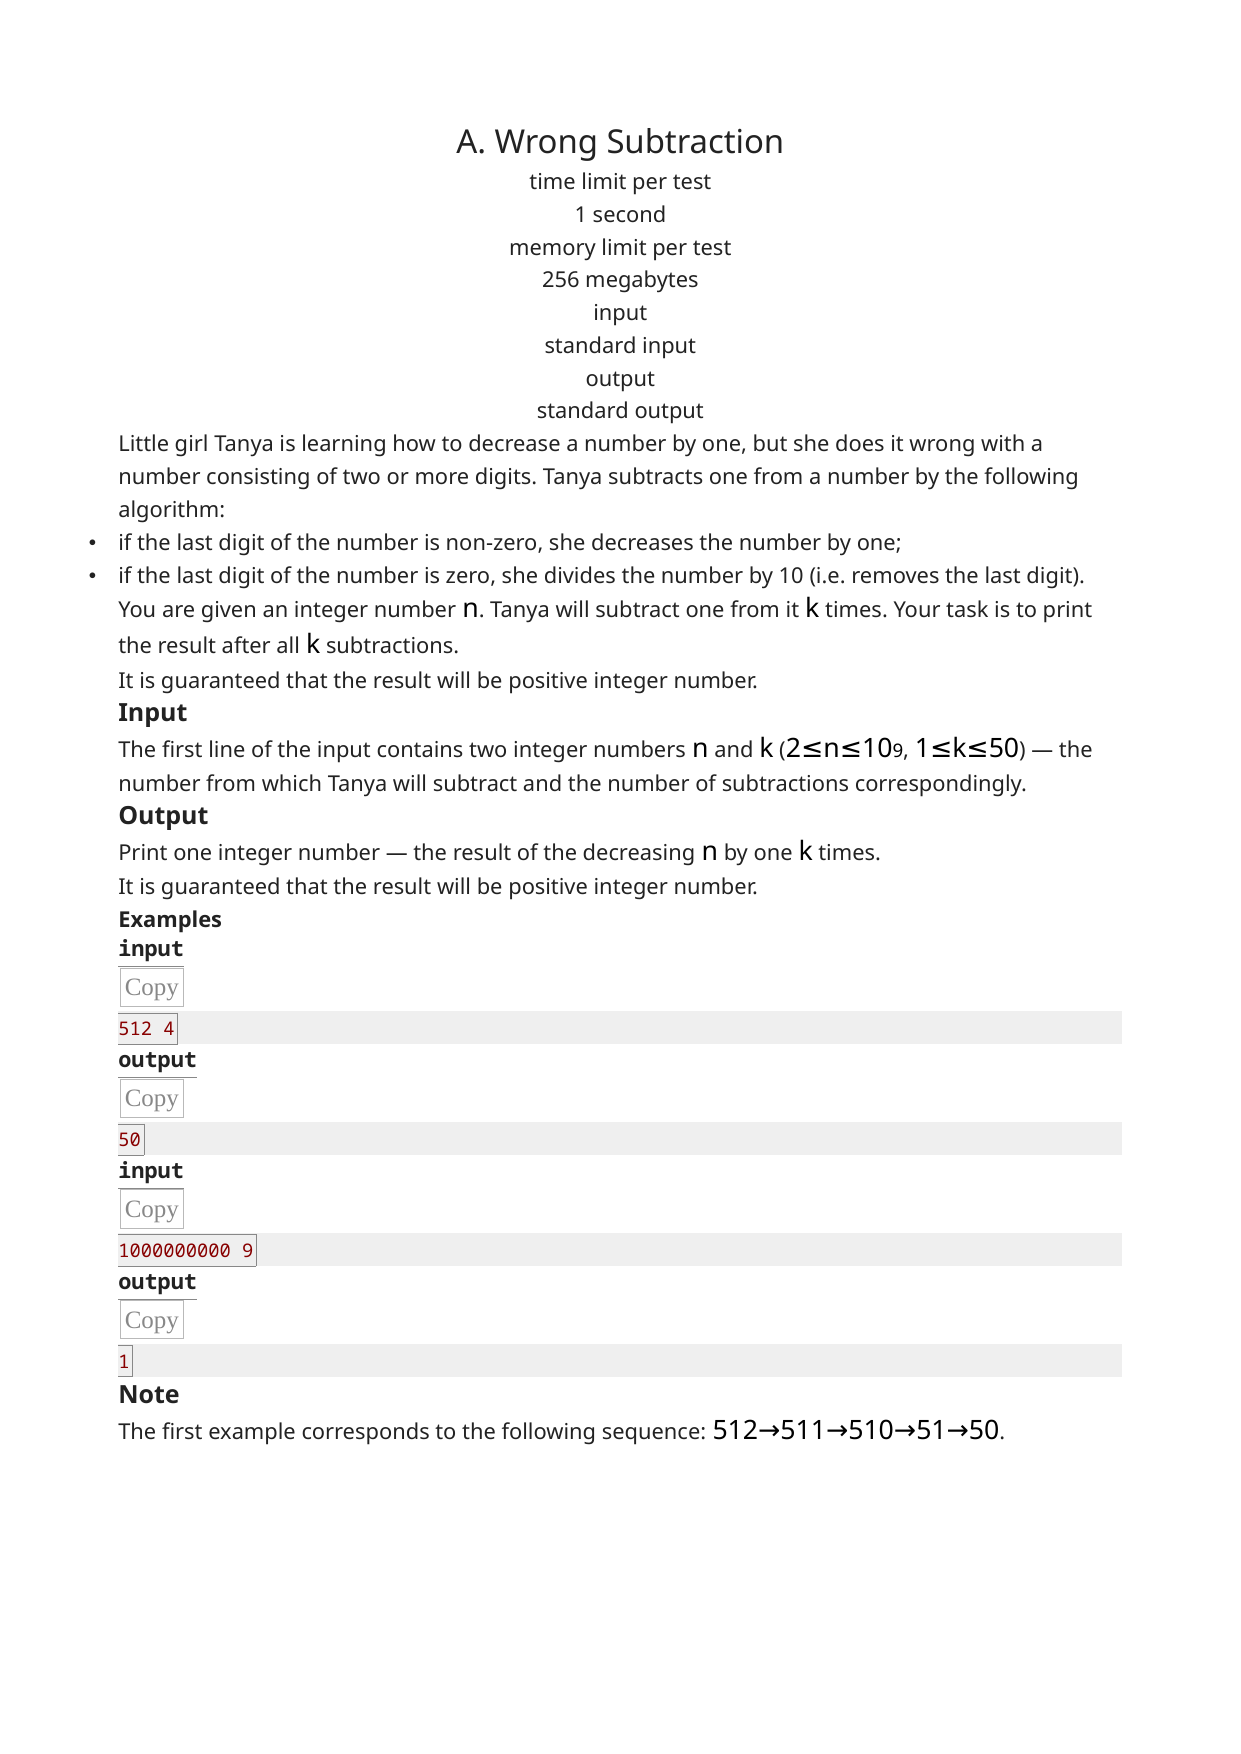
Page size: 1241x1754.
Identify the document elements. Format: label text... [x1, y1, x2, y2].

text Note [118, 1377, 1122, 1411]
list if the last digit of the number is zero, she divides the number by 10 (i.e. removes the last digit). [118, 557, 1122, 589]
text 1 [118, 1344, 1122, 1377]
text output [118, 1266, 1122, 1299]
text input [118, 933, 1122, 966]
text output [118, 1044, 1122, 1077]
text [184, 968, 1121, 1006]
text The first line of the input contains two integer numbers n and k (2≤n≤109, 1≤k≤50) — the number from which Tanya will subtract and the number of subtractions correspondingly. [118, 728, 1122, 797]
text 1000000000 9 [118, 1233, 1122, 1266]
text Print one integer number — the result of the decreasing n by one k times. [118, 832, 1122, 868]
text The first example corresponds to the following sequence: 512→511→510→51→50. [118, 1411, 1122, 1447]
text A. Wrong Subtraction [118, 118, 1122, 163]
text [184, 1078, 1121, 1117]
text 256 megabytes [118, 261, 1122, 294]
text output [118, 360, 1122, 392]
text [184, 1189, 1121, 1228]
text [184, 1300, 1121, 1338]
text time limit per test [118, 163, 1122, 196]
text Examples [118, 901, 1122, 933]
text It is guaranteed that the result will be positive integer number. [118, 868, 1122, 901]
text Little girl Tanya is learning how to decrease a number by one, but she does it wrong with a number consisting of two or more digits. Tanya subtracts one from a number by the following algorithm: [118, 425, 1122, 524]
text Copy [121, 1080, 183, 1117]
text input [118, 294, 1122, 327]
text standard output [118, 392, 1122, 425]
text You are given an integer number n. Tanya will subtract one from it k times. Your task is to print the result after all k subtractions. [118, 589, 1122, 662]
text Input [118, 694, 1122, 728]
text Output [118, 797, 1122, 832]
text 50 [118, 1122, 1122, 1155]
text 512 4 [118, 1011, 1122, 1044]
list if the last digit of the number is non-zero, she decreases the number by one; [118, 524, 1122, 557]
text standard input [118, 327, 1122, 360]
text Copy [121, 1190, 183, 1228]
text memory limit per test [118, 228, 1122, 261]
text 1 second [118, 196, 1122, 228]
text Copy [121, 1301, 183, 1338]
text It is guaranteed that the result will be positive integer number. [118, 662, 1122, 694]
text Copy [121, 969, 183, 1006]
text input [118, 1155, 1122, 1188]
